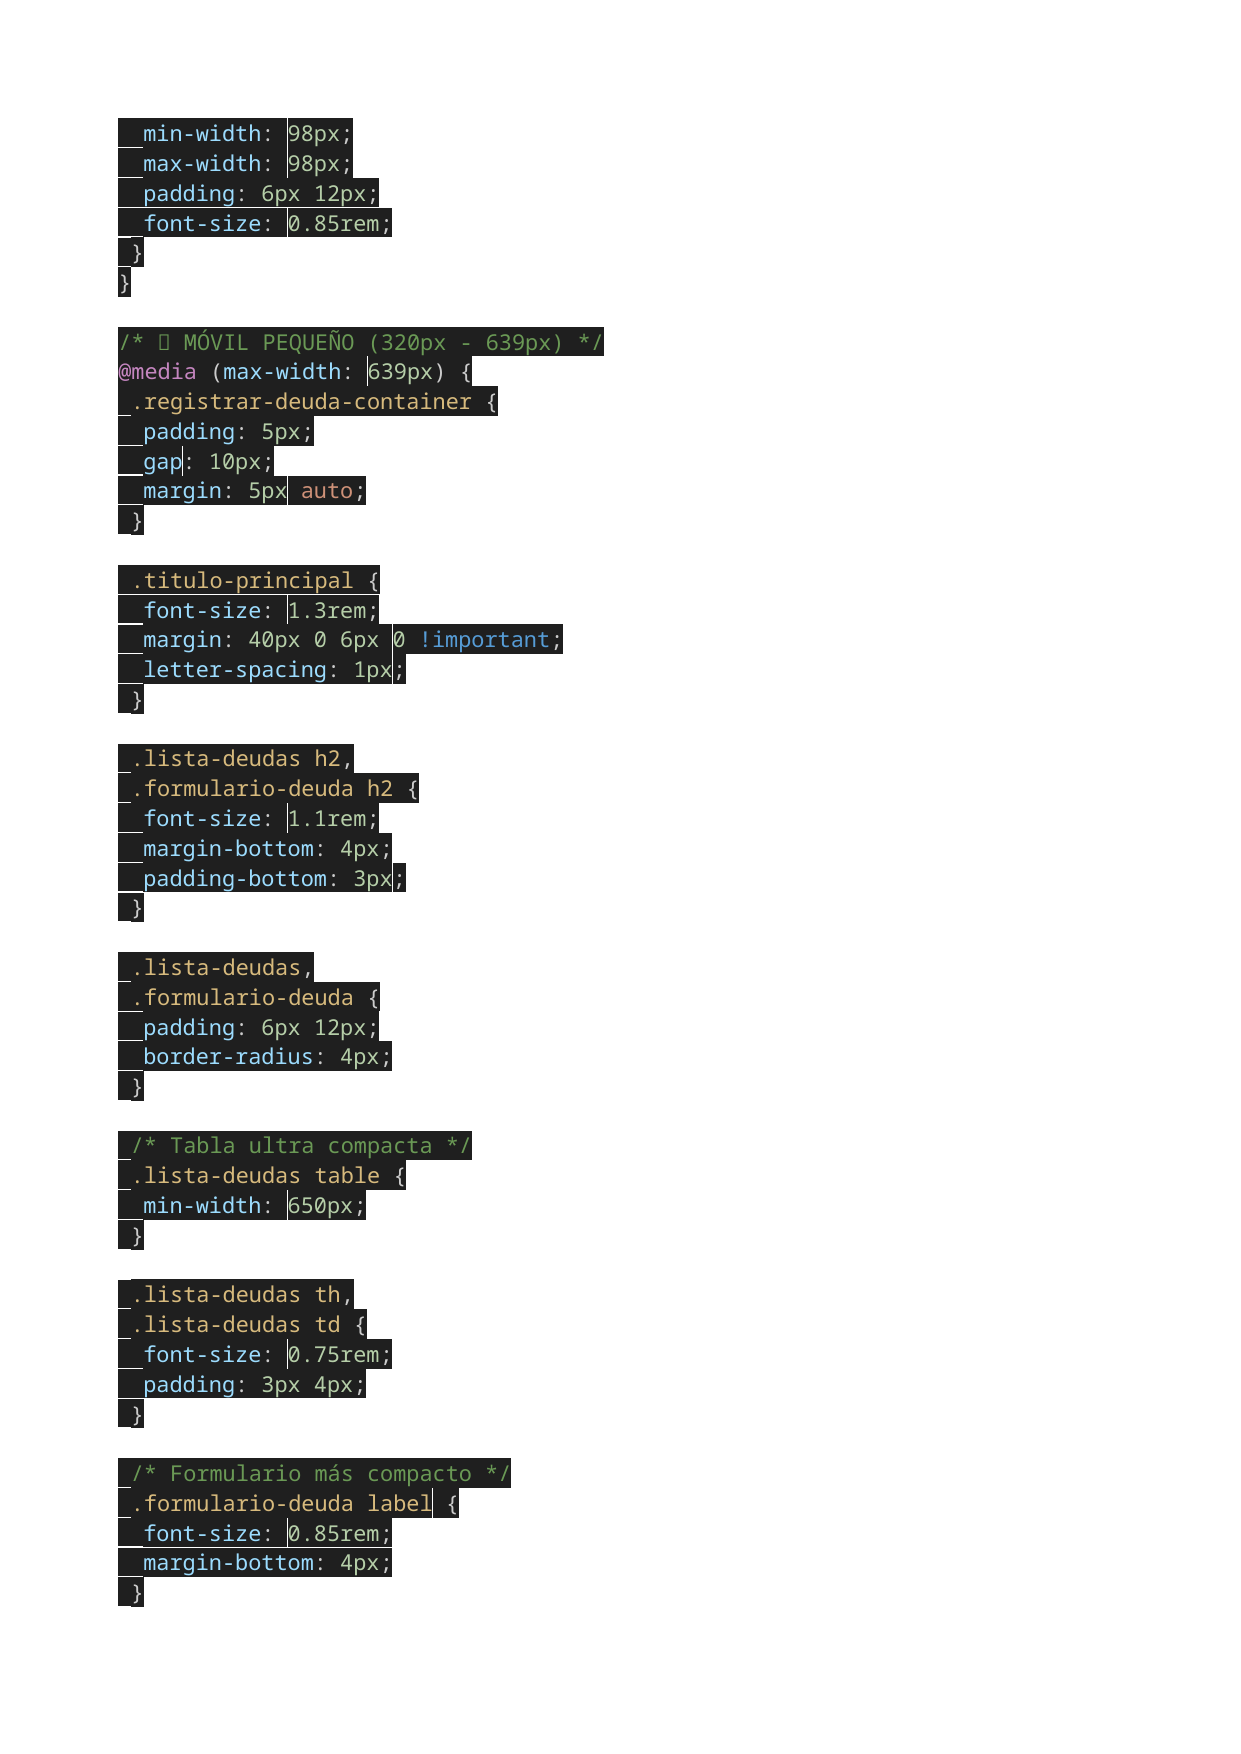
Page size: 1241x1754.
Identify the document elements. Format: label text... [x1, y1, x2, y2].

text .formulario-deuda label { [118, 1488, 1122, 1518]
text gap: 10px; [118, 446, 1122, 476]
text .lista-deudas table { [118, 1160, 1122, 1190]
text padding: 6px 12px; [118, 178, 1122, 207]
text margin: 40px 0 6px 0 !important; [118, 624, 1122, 654]
text .formulario-deuda { [118, 982, 1122, 1011]
text margin-bottom: 4px; [118, 833, 1122, 863]
text } [118, 684, 1122, 714]
text font-size: 0.85rem; [118, 207, 1122, 237]
text } [118, 892, 1122, 922]
text font-size: 0.85rem; [118, 1518, 1122, 1547]
text font-size: 1.3rem; [118, 594, 1122, 624]
text margin: 5px auto; [118, 476, 1122, 505]
text } [118, 1577, 1122, 1607]
text } [118, 505, 1122, 535]
text font-size: 1.1rem; [118, 803, 1122, 833]
text } [118, 267, 1122, 297]
text .lista-deudas h2, [118, 743, 1122, 773]
text } [118, 1071, 1122, 1101]
text border-radius: 4px; [118, 1041, 1122, 1071]
text min-width: 98px; [118, 118, 1122, 148]
text .formulario-deuda h2 { [118, 773, 1122, 803]
text /* 📱 MÓVIL PEQUEÑO (320px - 639px) */ [118, 327, 1122, 356]
text padding: 3px 4px; [118, 1369, 1122, 1398]
text margin-bottom: 4px; [118, 1547, 1122, 1577]
text padding: 5px; [118, 416, 1122, 446]
text .registrar-deuda-container { [118, 386, 1122, 416]
text padding-bottom: 3px; [118, 863, 1122, 892]
text max-width: 98px; [118, 148, 1122, 178]
text /* Formulario más compacto */ [118, 1458, 1122, 1488]
text padding: 6px 12px; [118, 1011, 1122, 1041]
text font-size: 0.75rem; [118, 1339, 1122, 1369]
text /* Tabla ultra compacta */ [118, 1131, 1122, 1160]
text } [118, 1398, 1122, 1428]
text letter-spacing: 1px; [118, 654, 1122, 684]
text .titulo-principal { [118, 565, 1122, 594]
text } [118, 237, 1122, 267]
text .lista-deudas th, [118, 1279, 1122, 1309]
text .lista-deudas, [118, 952, 1122, 982]
text min-width: 650px; [118, 1190, 1122, 1220]
text } [118, 1220, 1122, 1250]
text .lista-deudas td { [118, 1309, 1122, 1339]
text @media (max-width: 639px) { [118, 356, 1122, 386]
